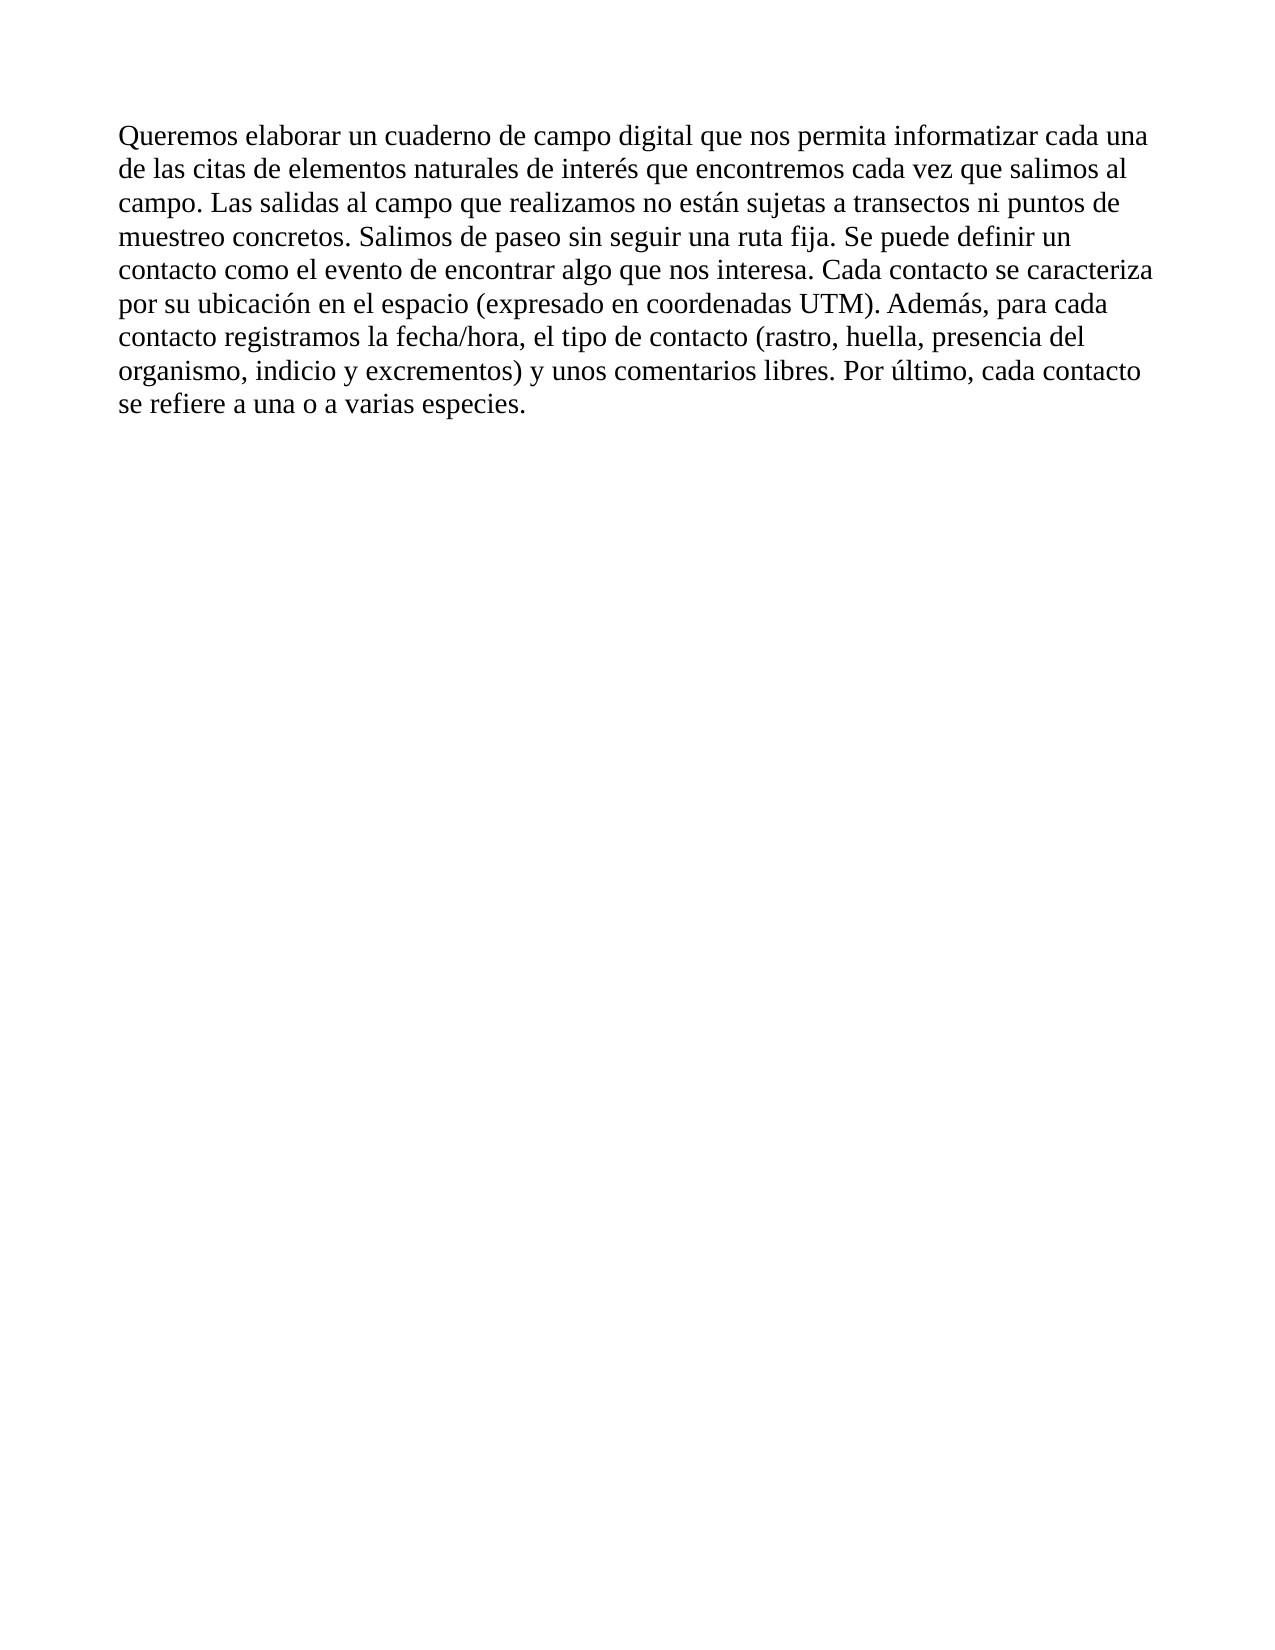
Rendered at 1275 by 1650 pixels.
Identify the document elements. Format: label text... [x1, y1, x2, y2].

text Queremos elaborar un cuaderno de campo digital que nos permita informatizar cada una de las citas de elementos naturales de interés que encontremos cada vez que salimos al campo. Las salidas al campo que realizamos no están sujetas a transectos ni puntos de muestreo concretos. Salimos de paseo sin seguir una ruta fija. Se puede definir un contacto como el evento de encontrar algo que nos interesa. Cada contacto se caracteriza por su ubicación en el espacio (expresado en coordenadas UTM). Además, para cada contacto registramos la fecha/hora, el tipo de contacto (rastro, huella, presencia del organismo, indicio y excrementos) y unos comentarios libres. Por último, cada contacto se refiere a una o a varias especies. [118, 118, 1157, 420]
